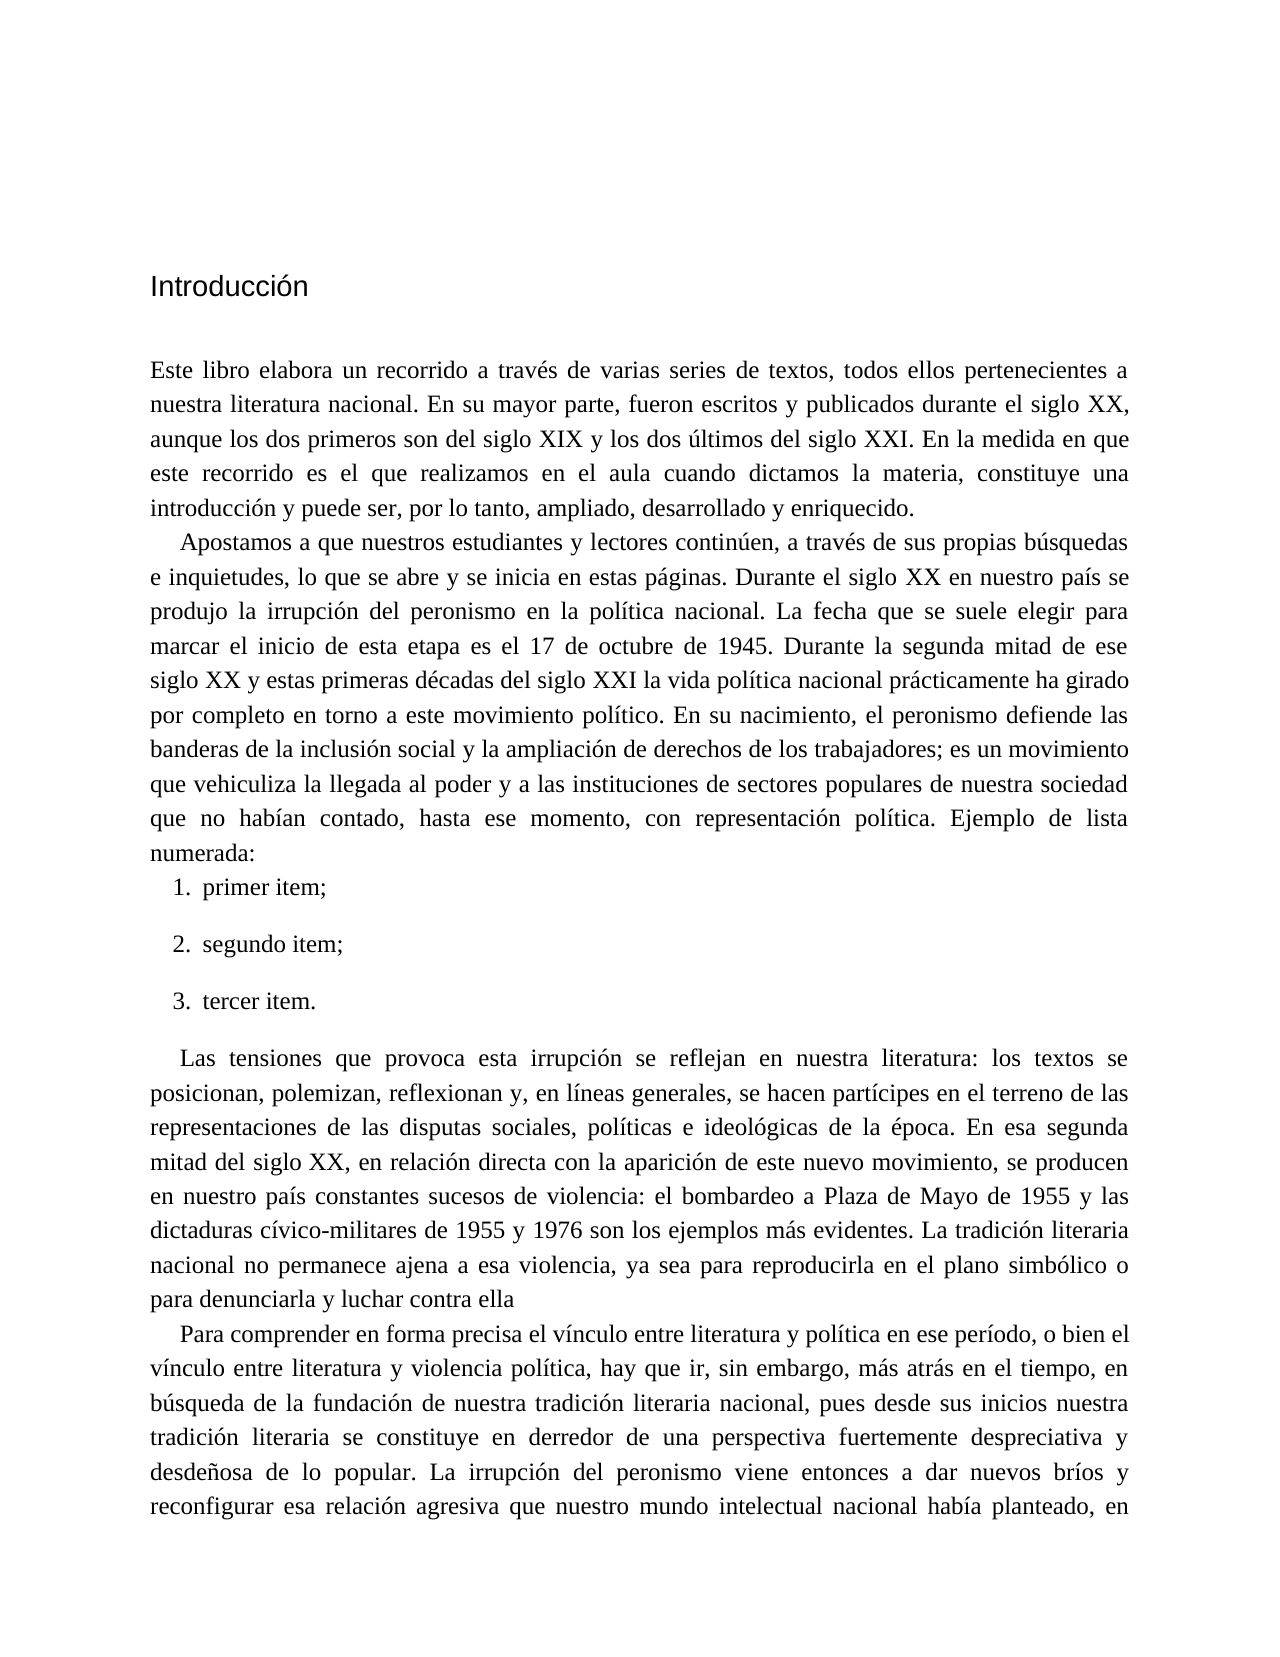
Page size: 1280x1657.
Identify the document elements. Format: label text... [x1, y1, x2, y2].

list segundo item; [172, 929, 1130, 958]
text Este libro elabora un recorrido a través de varias series de textos, todos ellos pertenecientes a nuestra literatura nacional. En su mayor parte, fueron escritos y publicados durante el siglo XX, aunque los dos primeros son del siglo XIX y los dos últimos del siglo XXI. En la medida en que este recorrido es el que realizamos en el aula cuando dictamos la materia, constituye una introducción y puede ser, por lo tanto, ampliado, desarrollado y enriquecido. [150, 355, 1130, 522]
text Las tensiones que provoca esta irrupción se reflejan en nuestra literatura: los textos se posicionan, polemizan, reflexionan y, en líneas generales, se hacen partícipes en el terreno de las representaciones de las disputas sociales, políticas e ideológicas de la época. En esa segunda mitad del siglo XX, en relación directa con la aparición de este nuevo movimiento, se producen en nuestro país constantes sucesos de violencia: el bombardeo a Plaza de Mayo de 1955 y las dictaduras cívico-militares de 1955 y 1976 son los ejemplos más evidentes. La tradición literaria nacional no permanece ajena a esa violencia, ya sea para reproducirla en el plano simbólico o para denunciarla y luchar contra ella [150, 1043, 1130, 1313]
text Apostamos a que nuestros estudiantes y lectores continúen, a través de sus propias búsquedas e inquietudes, lo que se abre y se inicia en estas páginas. Durante el siglo XX en nuestro país se produjo la irrupción del peronismo en la política nacional. La fecha que se suele elegir para marcar el inicio de esta etapa es el 17 de octubre de 1945. Durante la segunda mitad de ese siglo XX y estas primeras décadas del siglo XXI la vida política nacional prácticamente ha girado por completo en torno a este movimiento político. En su nacimiento, el peronismo defiende las banderas de la inclusión social y la ampliación de derechos de los trabajadores; es un movimiento que vehiculiza la llegada al poder y a las instituciones de sectores populares de nuestra sociedad que no habían contado, hasta ese momento, con representación política. Ejemplo de lista numerada: [150, 527, 1130, 867]
text Para comprender en forma precisa el vínculo entre literatura y política en ese período, o bien el vínculo entre literatura y violencia política, hay que ir, sin embargo, más atrás en el tiempo, en búsqueda de la fundación de nuestra tradición literaria nacional, pues desde sus inicios nuestra tradición literaria se constituye en derredor de una perspectiva fuertemente despreciativa y desdeñosa de lo popular. La irrupción del peronismo viene entonces a dar nuevos bríos y reconfigurar esa relación agresiva que nuestro mundo intelectual nacional había planteado, en [150, 1319, 1130, 1520]
subtitle Introducción [150, 236, 1130, 303]
list tercer item. [172, 986, 1130, 1015]
list primer item; [172, 872, 1130, 901]
